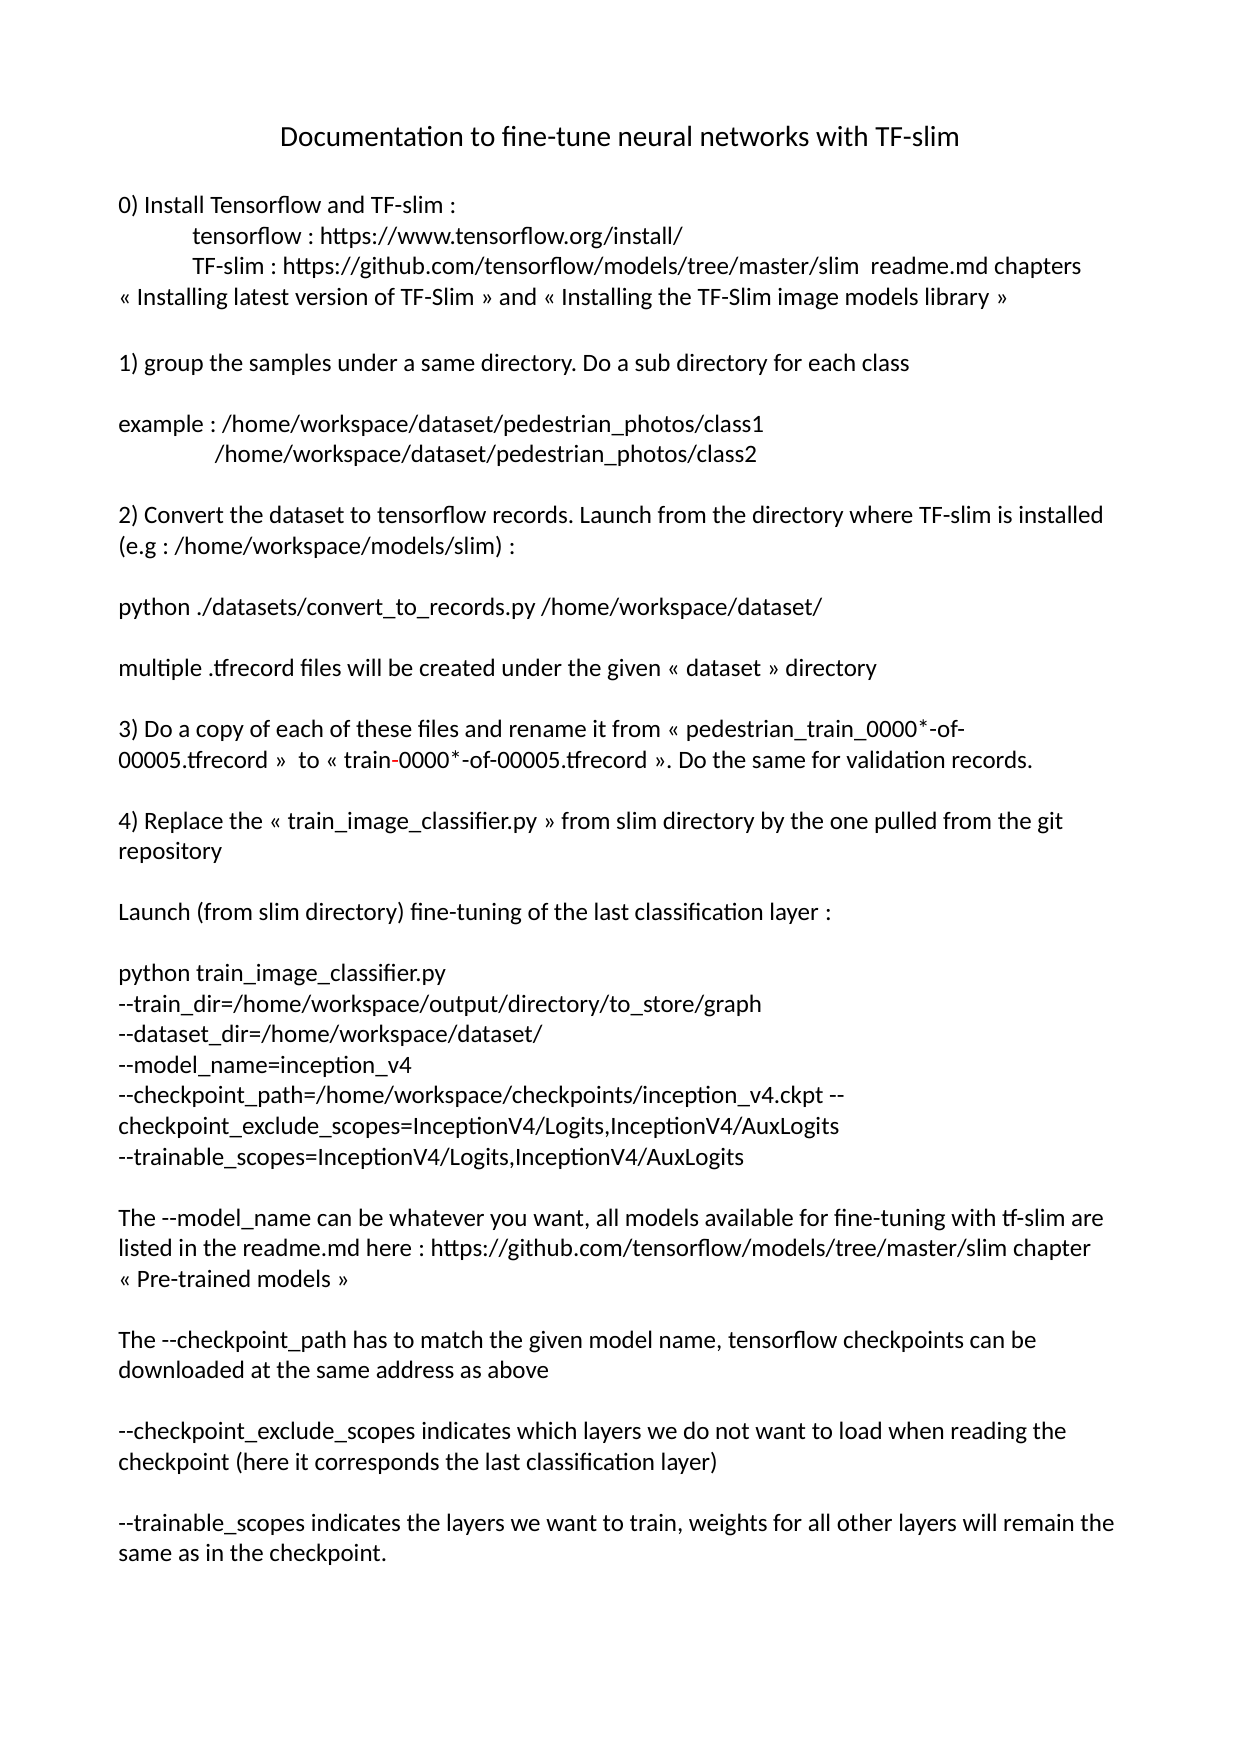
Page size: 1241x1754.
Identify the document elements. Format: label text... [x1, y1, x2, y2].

text TF-slim : https://github.com/tensorflow/models/tree/master/slim readme.md chapters « Installing latest version of TF-Slim » and « Installing the TF-Slim image models library » [118, 250, 1122, 311]
text 2) Convert the dataset to tensorflow records. Launch from the directory where TF-slim is installed (e.g : /home/workspace/models/slim) : [118, 500, 1122, 561]
text example : /home/workspace/dataset/pedestrian_photos/class1 [118, 408, 1122, 439]
text Launch (from slim directory) fine-tuning of the last classification layer : [118, 896, 1122, 927]
text --checkpoint_exclude_scopes indicates which layers we do not want to load when reading the checkpoint (here it corresponds the last classification layer) [118, 1415, 1122, 1476]
text Documentation to fine-tune neural networks with TF-slim [118, 118, 1122, 154]
text 1) group the samples under a same directory. Do a sub directory for each class [118, 347, 1122, 378]
text --trainable_scopes indicates the layers we want to train, weights for all other layers will remain the same as in the checkpoint. [118, 1507, 1122, 1568]
text --checkpoint_path=/home/workspace/checkpoints/inception_v4.ckpt --checkpoint_exclude_scopes=InceptionV4/Logits,InceptionV4/AuxLogits [118, 1079, 1122, 1141]
text --train_dir=/home/workspace/output/directory/to_store/graph [118, 988, 1122, 1018]
text tensorflow : https://www.tensorflow.org/install/ [118, 220, 1122, 250]
text /home/workspace/dataset/pedestrian_photos/class2 [118, 439, 1122, 469]
text 0) Install Tensorflow and TF-slim : [118, 189, 1122, 220]
text python train_image_classifier.py [118, 957, 1122, 988]
text --model_name=inception_v4 [118, 1049, 1122, 1079]
text multiple .tfrecord files will be created under the given « dataset » directory [118, 652, 1122, 683]
text python ./datasets/convert_to_records.py /home/workspace/dataset/ [118, 591, 1122, 622]
text --trainable_scopes=InceptionV4/Logits,InceptionV4/AuxLogits [118, 1141, 1122, 1171]
text --dataset_dir=/home/workspace/dataset/ [118, 1018, 1122, 1049]
text The --model_name can be whatever you want, all models available for fine-tuning with tf-slim are listed in the readme.md here : https://github.com/tensorflow/models/tree/master/slim chapter « Pre-trained models » [118, 1202, 1122, 1293]
text The --checkpoint_path has to match the given model name, tensorflow checkpoints can be downloaded at the same address as above [118, 1324, 1122, 1385]
text 4) Replace the « train_image_classifier.py » from slim directory by the one pulled from the git repository [118, 805, 1122, 866]
text 3) Do a copy of each of these files and rename it from « pedestrian_train_0000*-of-00005.tfrecord » to « train-0000*-of-00005.tfrecord ». Do the same for validation records. [118, 713, 1122, 774]
